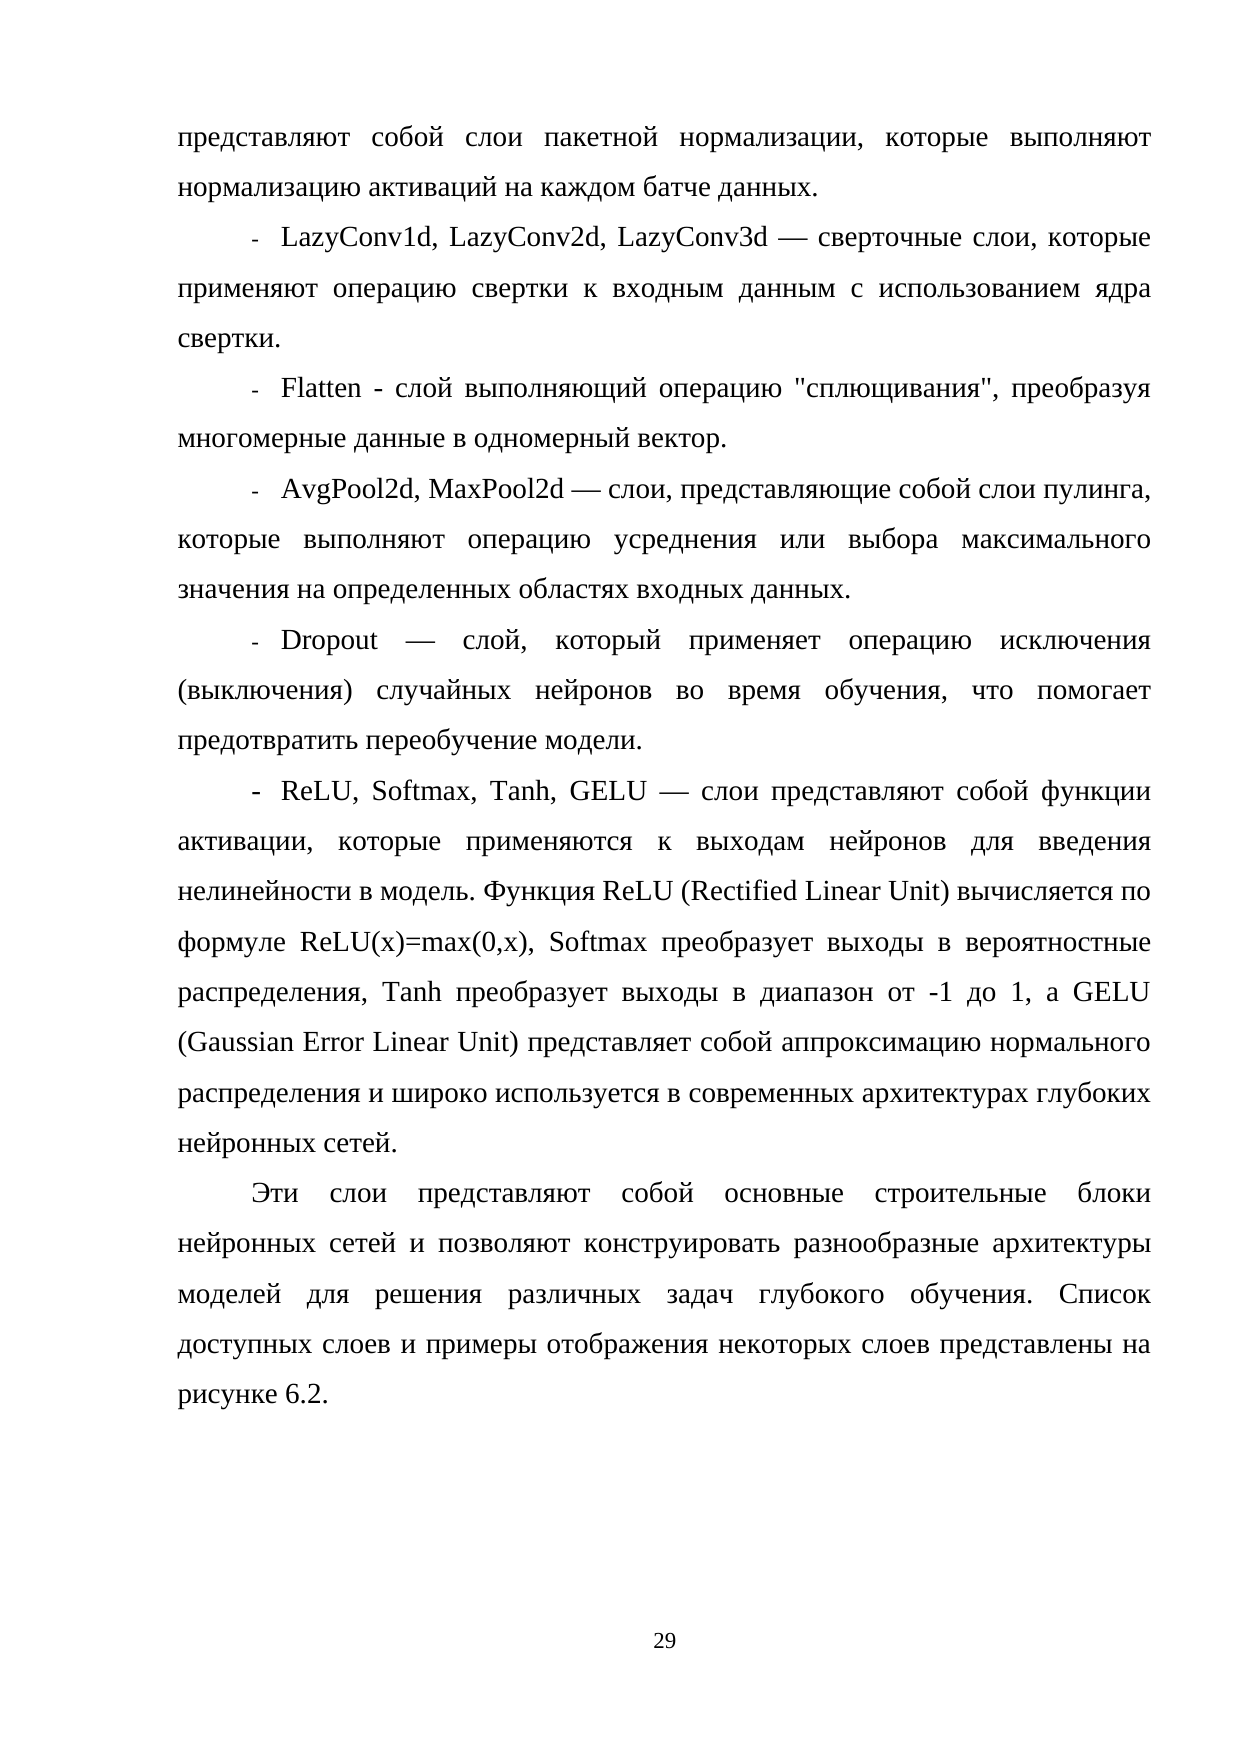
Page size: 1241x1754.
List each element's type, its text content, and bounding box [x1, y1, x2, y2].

list AvgPool2d, MaxPool2d — слои, представляющие собой слои пулинга, которые выполняют операцию усреднения или выбора максимального значения на определенных областях входных данных. [177, 471, 1152, 605]
list Flatten - слой выполняющий операцию "сплющивания", преобразуя многомерные данные в одномерный вектор. [177, 370, 1152, 454]
list LazyConv1d, LazyConv2d, LazyConv3d — сверточные слои, которые применяют операцию свертки к входным данным с использованием ядра свертки. [177, 219, 1152, 353]
list Dropout — слой, который применяет операцию исключения (выключения) случайных нейронов во время обучения, что помогает предотвратить переобучение модели. [177, 622, 1152, 756]
list представляют собой слои пакетной нормализации, которые выполняют нормализацию активаций на каждом батче данных. [177, 119, 1152, 203]
list ReLU, Softmax, Tanh, GELU — слои представляют собой функции активации, которые применяются к выходам нейронов для введения нелинейности в модель. Функция ReLU (Rectified Linear Unit) вычисляется по формуле ReLU(x)=max⁡(0,x), Softmax преобразует выходы в вероятностные распределения, Tanh преобразует выходы в диапазон от -1 до 1, а GELU (Gaussian Error Linear Unit) представляет собой аппроксимацию нормального распределения и широко используется в современных архитектурах глубоких нейронных сетей. [177, 773, 1152, 1158]
text Эти слои представляют собой основные строительные блоки нейронных сетей и позволяют конструировать разнообразные архитектуры моделей для решения различных задач глубокого обучения. Список доступных слоев и примеры отображения некоторых слоев представлены на рисунке 6.2. [177, 1175, 1152, 1410]
